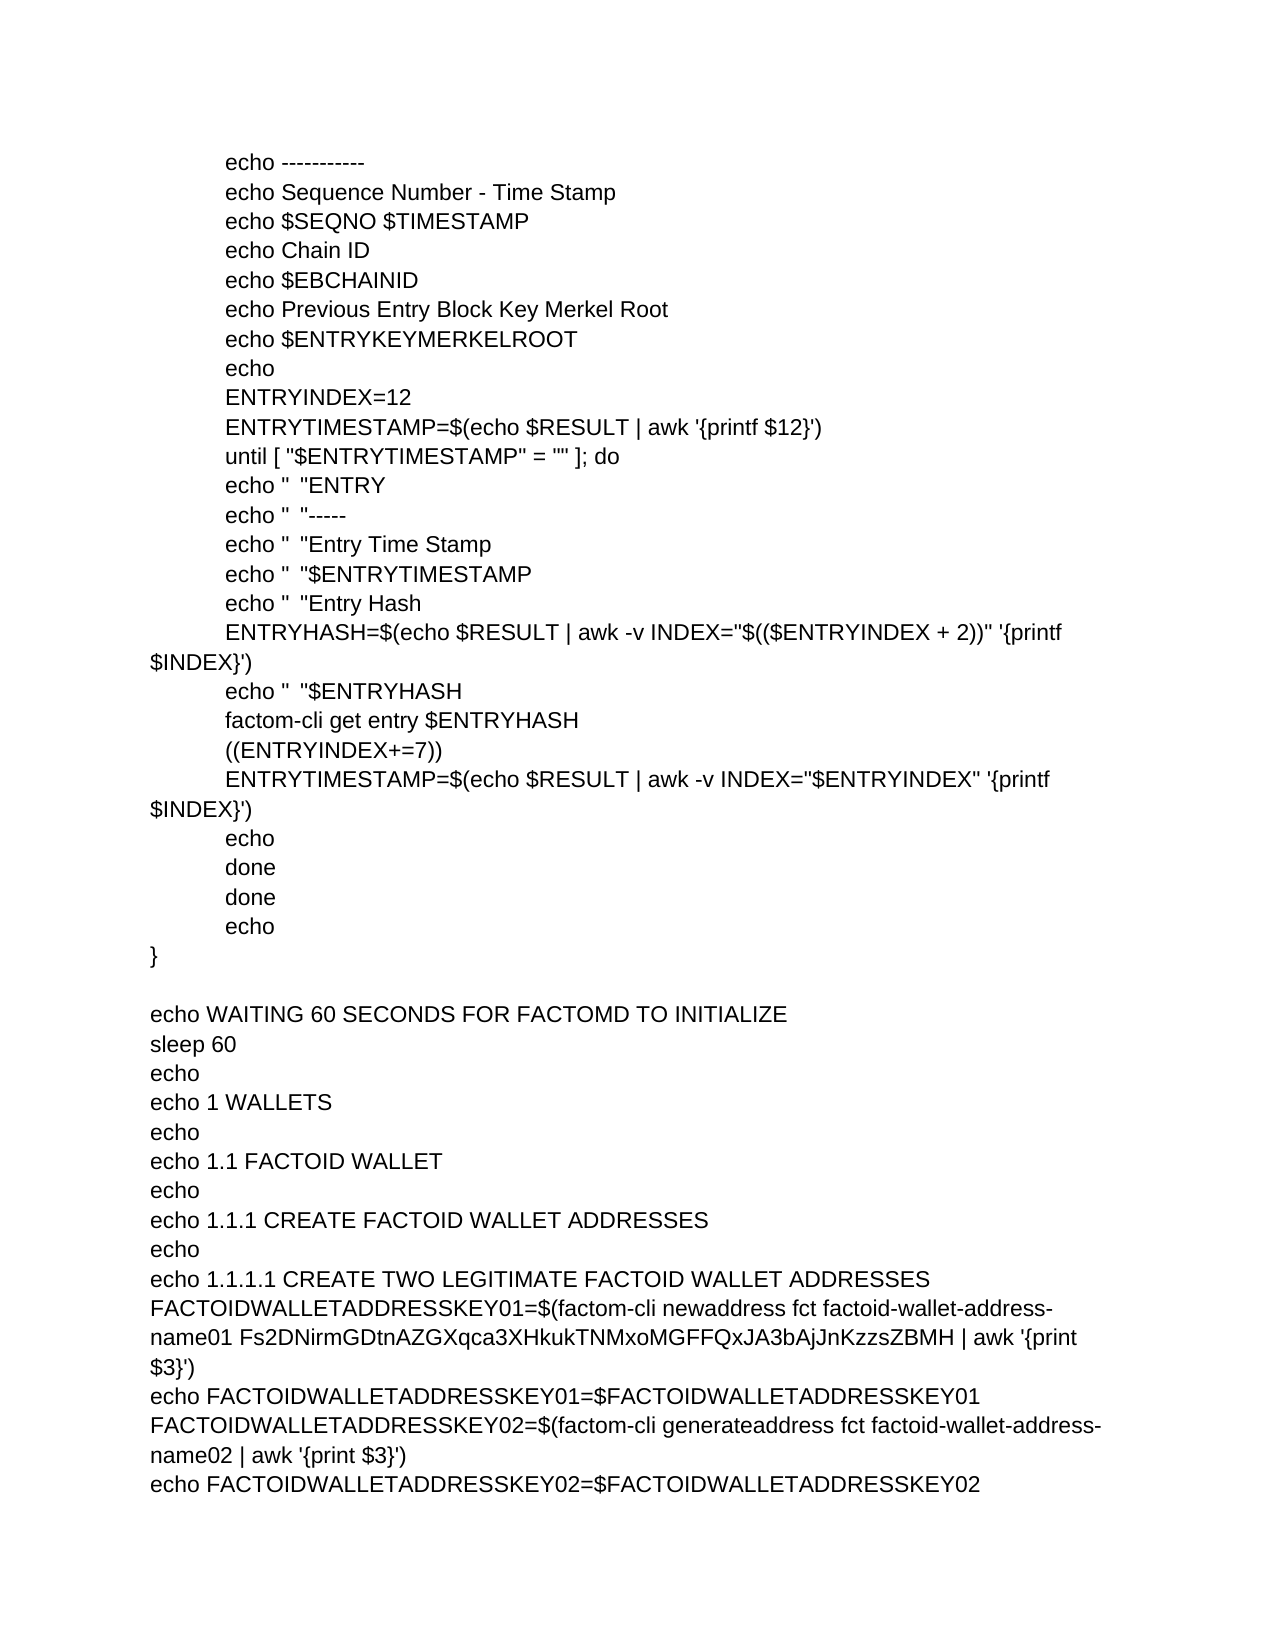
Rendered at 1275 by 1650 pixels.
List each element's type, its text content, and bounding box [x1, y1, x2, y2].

text echo 1.1.1.1 CREATE TWO LEGITIMATE FACTOID WALLET ADDRESSES [150, 1266, 1125, 1292]
text echo [150, 1237, 1125, 1262]
text ENTRYHASH=$(echo $RESULT | awk -v INDEX="$(($ENTRYINDEX + 2))" '{printf $INDEX}') [150, 620, 1125, 675]
text echo $ENTRYKEYMERKELROOT [150, 326, 1125, 352]
text FACTOIDWALLETADDRESSKEY02=$(factom-cli generateaddress fct factoid-wallet-address-name02 | awk '{print $3}') [150, 1413, 1125, 1468]
text echo WAITING 60 SECONDS FOR FACTOMD TO INITIALIZE [150, 1002, 1125, 1027]
text echo [150, 914, 1125, 939]
text echo [150, 1061, 1125, 1086]
text echo " "$ENTRYTIMESTAMP [150, 561, 1125, 587]
text echo " "ENTRY [150, 473, 1125, 499]
text FACTOIDWALLETADDRESSKEY01=$(factom-cli newaddress fct factoid-wallet-address-name01 Fs2DNirmGDtnAZGXqca3XHkukTNMxoMGFFQxJA3bAjJnKzzsZBMH | awk '{print $3}') [150, 1296, 1125, 1380]
text done [150, 855, 1125, 881]
text echo $EBCHAINID [150, 267, 1125, 293]
text echo " "----- [150, 502, 1125, 528]
text echo Previous Entry Block Key Merkel Root [150, 297, 1125, 322]
text echo " "Entry Hash [150, 591, 1125, 616]
text echo $SEQNO $TIMESTAMP [150, 209, 1125, 234]
text echo " "Entry Time Stamp [150, 532, 1125, 557]
text echo FACTOIDWALLETADDRESSKEY02=$FACTOIDWALLETADDRESSKEY02 [150, 1472, 1125, 1497]
text echo ----------- [150, 150, 1125, 176]
text until [ "$ENTRYTIMESTAMP" = "" ]; do [150, 444, 1125, 469]
text sleep 60 [150, 1031, 1125, 1057]
text } [150, 943, 1125, 969]
text echo Chain ID [150, 238, 1125, 264]
text echo [150, 1178, 1125, 1204]
text echo 1.1.1 CREATE FACTOID WALLET ADDRESSES [150, 1207, 1125, 1233]
text echo FACTOIDWALLETADDRESSKEY01=$FACTOIDWALLETADDRESSKEY01 [150, 1384, 1125, 1409]
text factom-cli get entry $ENTRYHASH [150, 708, 1125, 734]
text echo [150, 826, 1125, 851]
text echo [150, 1119, 1125, 1145]
text echo 1.1 FACTOID WALLET [150, 1149, 1125, 1174]
text echo 1 WALLETS [150, 1090, 1125, 1116]
text ((ENTRYINDEX+=7)) [150, 737, 1125, 763]
text ENTRYINDEX=12 [150, 385, 1125, 411]
text echo " "$ENTRYHASH [150, 679, 1125, 704]
text echo Sequence Number - Time Stamp [150, 179, 1125, 205]
text ENTRYTIMESTAMP=$(echo $RESULT | awk '{printf $12}') [150, 414, 1125, 440]
text ENTRYTIMESTAMP=$(echo $RESULT | awk -v INDEX="$ENTRYINDEX" '{printf $INDEX}') [150, 767, 1125, 822]
text echo [150, 356, 1125, 381]
text done [150, 884, 1125, 910]
